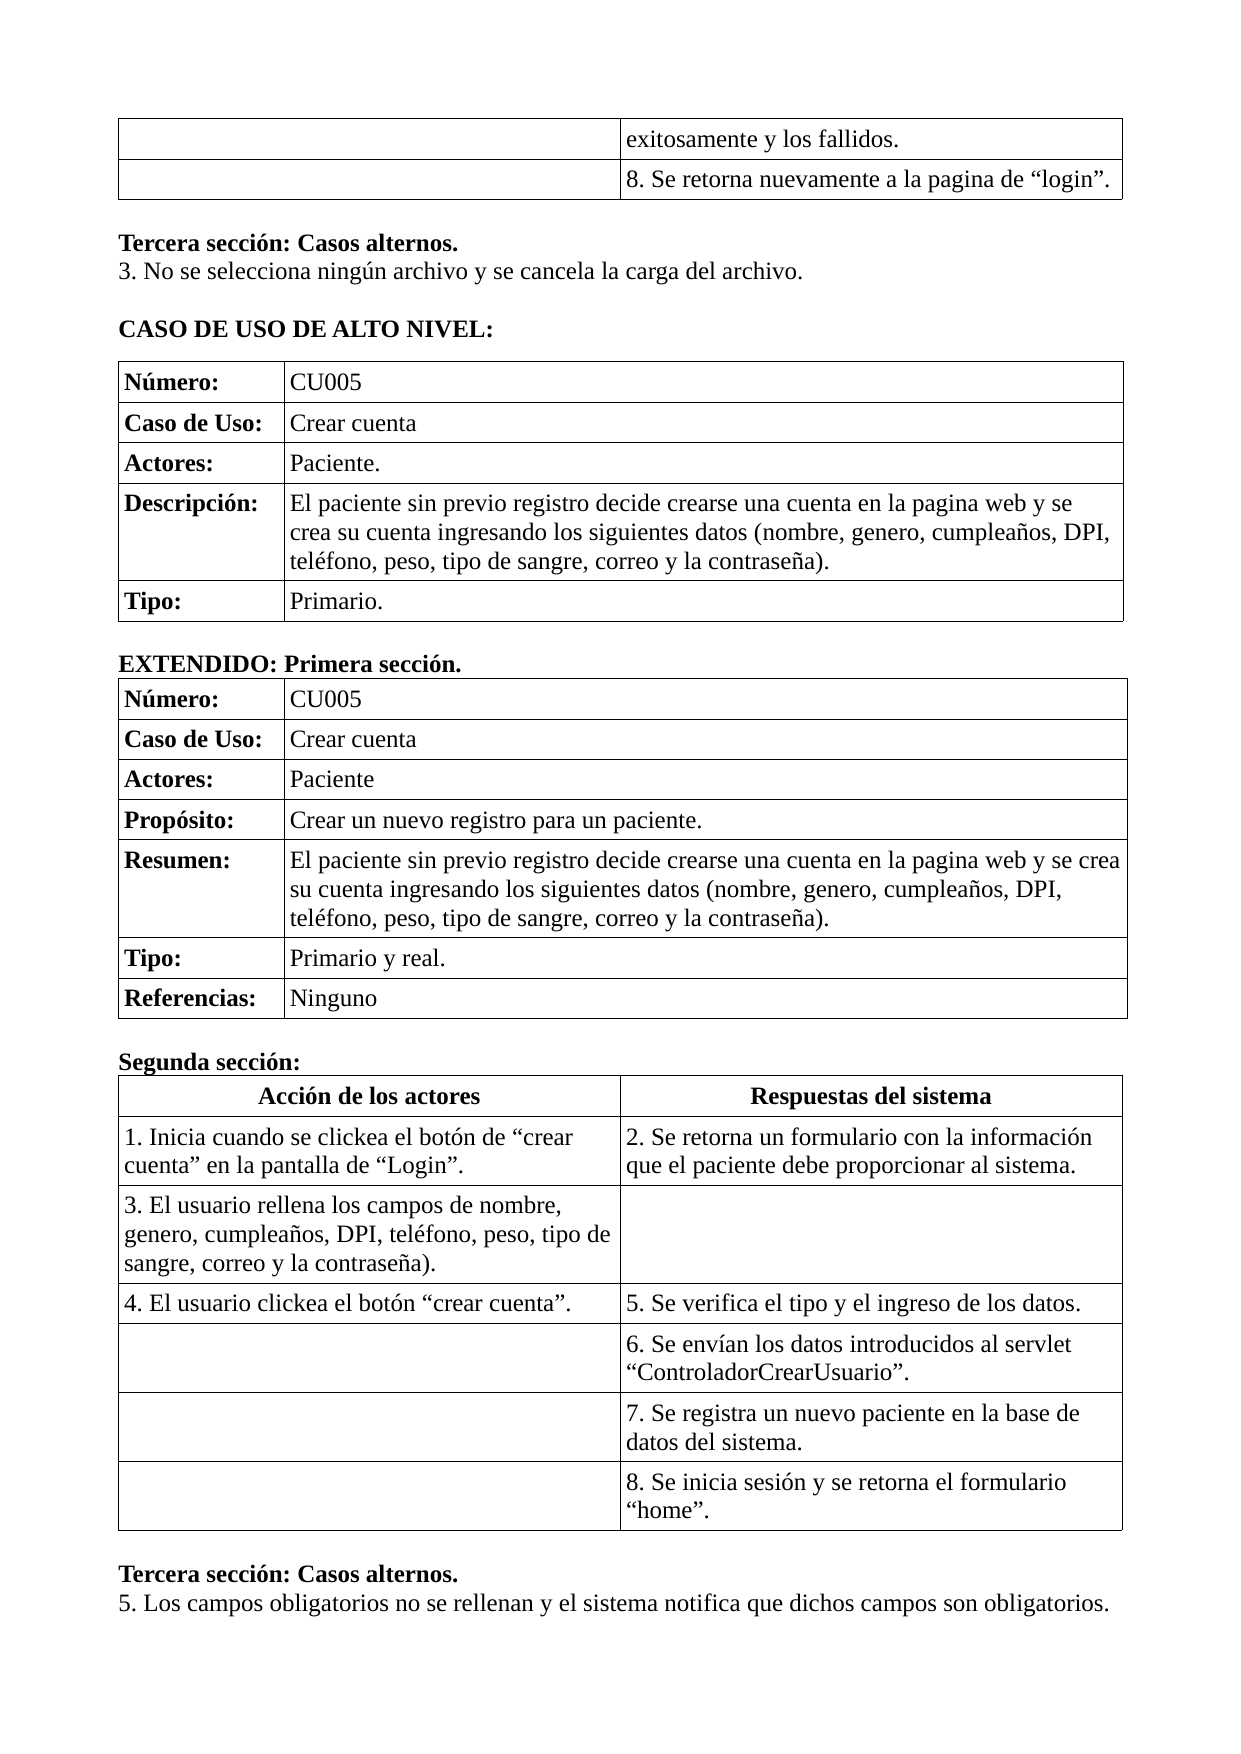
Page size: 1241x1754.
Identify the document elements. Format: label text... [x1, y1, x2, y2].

text Segunda sección: [118, 1047, 1122, 1075]
text 3. No se selecciona ningún archivo y se cancela la carga del archivo. [118, 256, 1122, 285]
table_cell 2. Se retorna un formulario con la información que el paciente debe proporcionar al sistema. [621, 1117, 1122, 1185]
text CASO DE USO DE ALTO NIVEL: [118, 314, 1122, 343]
table_cell 7. Se registra un nuevo paciente en la base de datos del sistema. [621, 1393, 1122, 1461]
table_cell 8. Se inicia sesión y se retorna el formulario “home”. [621, 1462, 1122, 1530]
table_header CU005 [285, 362, 1123, 402]
table_cell [621, 1186, 1122, 1283]
table_cell Caso de Uso: [119, 403, 284, 442]
table_cell 5. Se verifica el tipo y el ingreso de los datos. [621, 1284, 1122, 1323]
table_header CU005 [285, 679, 1127, 718]
table_cell 6. Se envían los datos introducidos al servlet “ControladorCrearUsuario”. [621, 1324, 1122, 1392]
text 5. Los campos obligatorios no se rellenan y el sistema notifica que dichos campos son obligatorios. [118, 1588, 1122, 1616]
table_cell 1. Inicia cuando se clickea el botón de “crear cuenta” en la pantalla de “Login”. [119, 1117, 620, 1185]
table_cell Resumen: [119, 840, 284, 937]
table_cell Referencias: [119, 979, 284, 1018]
table_cell Tipo: [119, 938, 284, 977]
text Tercera sección: Casos alternos. [118, 228, 1122, 256]
table_cell [119, 119, 620, 158]
table_cell El paciente sin previo registro decide crearse una cuenta en la pagina web y se crea su cuenta ingresando los siguientes datos (nombre, genero, cumpleaños, DPI, teléfono, peso, tipo de sangre, correo y la contraseña). [285, 840, 1127, 937]
table_cell 4. El usuario clickea el botón “crear cuenta”. [119, 1284, 620, 1323]
table_header Número: [119, 679, 284, 718]
text EXTENDIDO: Primera sección. [118, 649, 1122, 678]
table_cell Crear cuenta [285, 403, 1123, 442]
table_cell [119, 1462, 620, 1530]
table_cell 8. Se retorna nuevamente a la pagina de “login”. [621, 160, 1122, 199]
table_cell Crear cuenta [285, 720, 1127, 759]
table_cell Caso de Uso: [119, 720, 284, 759]
table_cell exitosamente y los fallidos. [621, 119, 1122, 158]
table_cell [119, 160, 620, 199]
table_header Respuestas del sistema [621, 1076, 1122, 1116]
table_cell Primario. [285, 581, 1123, 621]
table_cell Descripción: [119, 484, 284, 580]
text Tercera sección: Casos alternos. [118, 1559, 1122, 1588]
table_cell Paciente. [285, 443, 1123, 482]
table_cell 3. El usuario rellena los campos de nombre, genero, cumpleaños, DPI, teléfono, peso, tipo de sangre, correo y la contraseña). [119, 1186, 620, 1283]
table_cell Actores: [119, 443, 284, 482]
table_cell [119, 1393, 620, 1461]
table_cell Actores: [119, 760, 284, 799]
table_header Acción de los actores [119, 1076, 620, 1116]
table_cell Tipo: [119, 581, 284, 621]
table_cell Ninguno [285, 979, 1127, 1018]
table_cell Primario y real. [285, 938, 1127, 977]
table_cell El paciente sin previo registro decide crearse una cuenta en la pagina web y se crea su cuenta ingresando los siguientes datos (nombre, genero, cumpleaños, DPI, teléfono, peso, tipo de sangre, correo y la contraseña). [285, 484, 1123, 580]
table_cell Crear un nuevo registro para un paciente. [285, 800, 1127, 839]
table_header Número: [119, 362, 284, 402]
table_cell Paciente [285, 760, 1127, 799]
table_cell Propósito: [119, 800, 284, 839]
table_cell [119, 1324, 620, 1392]
